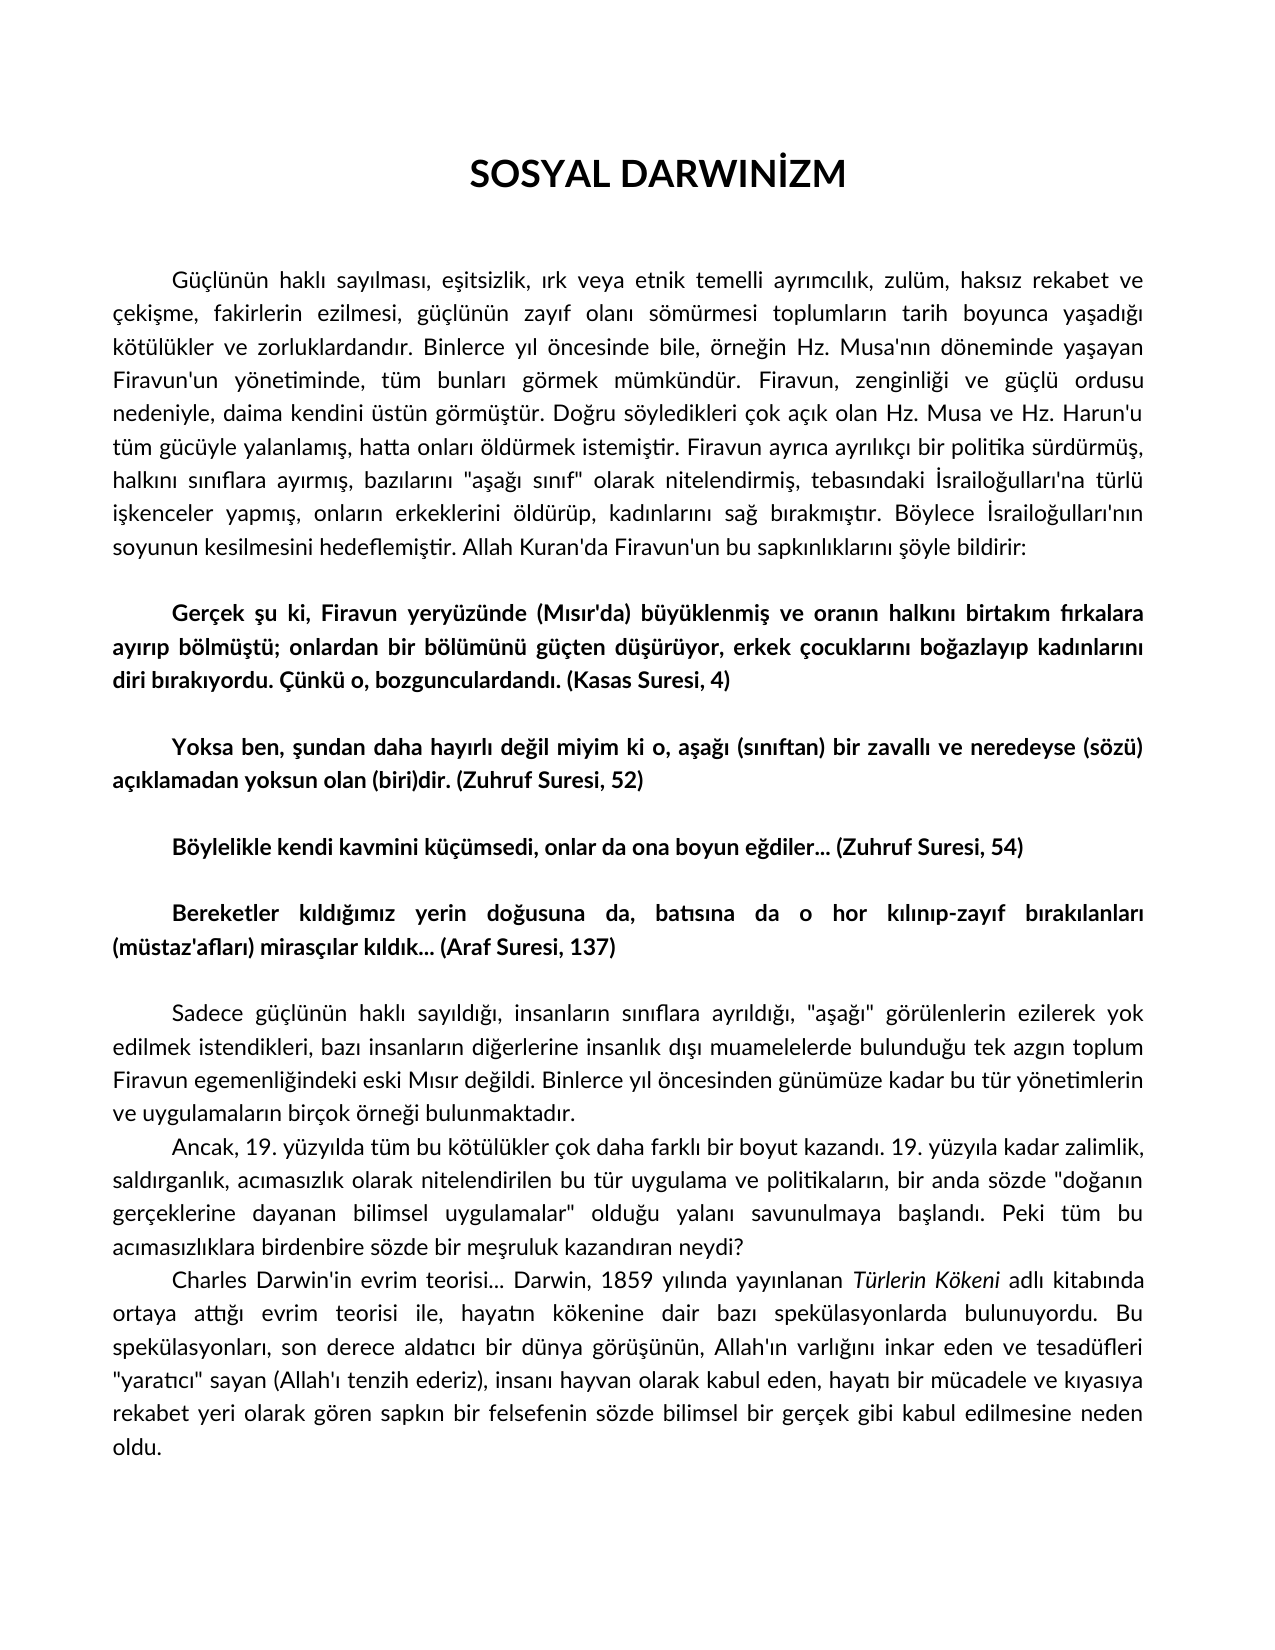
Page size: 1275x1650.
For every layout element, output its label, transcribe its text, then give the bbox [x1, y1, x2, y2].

text Ancak, 19. yüzyılda tüm bu kötülükler çok daha farklı bir boyut kazandı. 19. yüzyıla kadar zalimlik, saldırganlık, acımasızlık olarak nitelendirilen bu tür uygulama ve politikaların, bir anda sözde "doğanın gerçeklerine dayanan bilimsel uygulamalar" olduğu yalanı savunulmaya başlandı. Peki tüm bu acımasızlıklara birdenbire sözde bir meşruluk kazandıran neydi? [112, 1128, 1145, 1262]
text Bereketler kıldığımız yerin doğusuna da, batısına da o hor kılınıp-zayıf bırakılanları (müstaz'afları) mirasçılar kıldık... (Araf Suresi, 137) [112, 895, 1145, 962]
text Böylelikle kendi kavmini küçümsedi, onlar da ona boyun eğdiler... (Zuhruf Suresi, 54) [112, 828, 1145, 862]
text Sadece güçlünün haklı sayıldığı, insanların sınıflara ayrıldığı, "aşağı" görülenlerin ezilerek yok edilmek istendikleri, bazı insanların diğerlerine insanlık dışı muamelelerde bulunduğu tek azgın toplum Firavun egemenliğindeki eski Mısır değildi. Binlerce yıl öncesinden günümüze kadar bu tür yönetimlerin ve uygulamaların birçok örneği bulunmaktadır. [112, 995, 1145, 1128]
text Yoksa ben, şundan daha hayırlı değil miyim ki o, aşağı (sınıftan) bir zavallı ve neredeyse (sözü) açıklamadan yoksun olan (biri)dir. (Zuhruf Suresi, 52) [112, 728, 1145, 795]
text Charles Darwin'in evrim teorisi... Darwin, 1859 yılında yayınlanan Türlerin Kökeni adlı kitabında ortaya attığı evrim teorisi ile, hayatın kökenine dair bazı spekülasyonlarda bulunuyordu. Bu spekülasyonları, son derece aldatıcı bir dünya görüşünün, Allah'ın varlığını inkar eden ve tesadüfleri "yaratıcı" sayan (Allah'ı tenzih ederiz), insanı hayvan olarak kabul eden, hayatı bir mücadele ve kıyasıya rekabet yeri olarak gören sapkın bir felsefenin sözde bilimsel bir gerçek gibi kabul edilmesine neden oldu. [112, 1262, 1145, 1462]
text SOSYAL DARWINİZM [112, 150, 1145, 195]
text Gerçek şu ki, Firavun yeryüzünde (Mısır'da) büyüklenmiş ve oranın halkını birtakım fırkalara ayırıp bölmüştü; onlardan bir bölümünü güçten düşürüyor, erkek çocuklarını boğazlayıp kadınlarını diri bırakıyordu. Çünkü o, bozgunculardandı. (Kasas Suresi, 4) [112, 595, 1145, 695]
text Güçlünün haklı sayılması, eşitsizlik, ırk veya etnik temelli ayrımcılık, zulüm, haksız rekabet ve çekişme, fakirlerin ezilmesi, güçlünün zayıf olanı sömürmesi toplumların tarih boyunca yaşadığı kötülükler ve zorluklardandır. Binlerce yıl öncesinde bile, örneğin Hz. Musa'nın döneminde yaşayan Firavun'un yönetiminde, tüm bunları görmek mümkündür. Firavun, zenginliği ve güçlü ordusu nedeniyle, daima kendini üstün görmüştür. Doğru söyledikleri çok açık olan Hz. Musa ve Hz. Harun'u tüm gücüyle yalanlamış, hatta onları öldürmek istemiştir. Firavun ayrıca ayrılıkçı bir politika sürdürmüş, halkını sınıflara ayırmış, bazılarını "aşağı sınıf" olarak nitelendirmiş, tebasındaki İsrailoğulları'na türlü işkenceler yapmış, onların erkeklerini öldürüp, kadınlarını sağ bırakmıştır. Böylece İsrailoğulları'nın soyunun kesilmesini hedeflemiştir. Allah Kuran'da Firavun'un bu sapkınlıklarını şöyle bildirir: [112, 262, 1145, 562]
